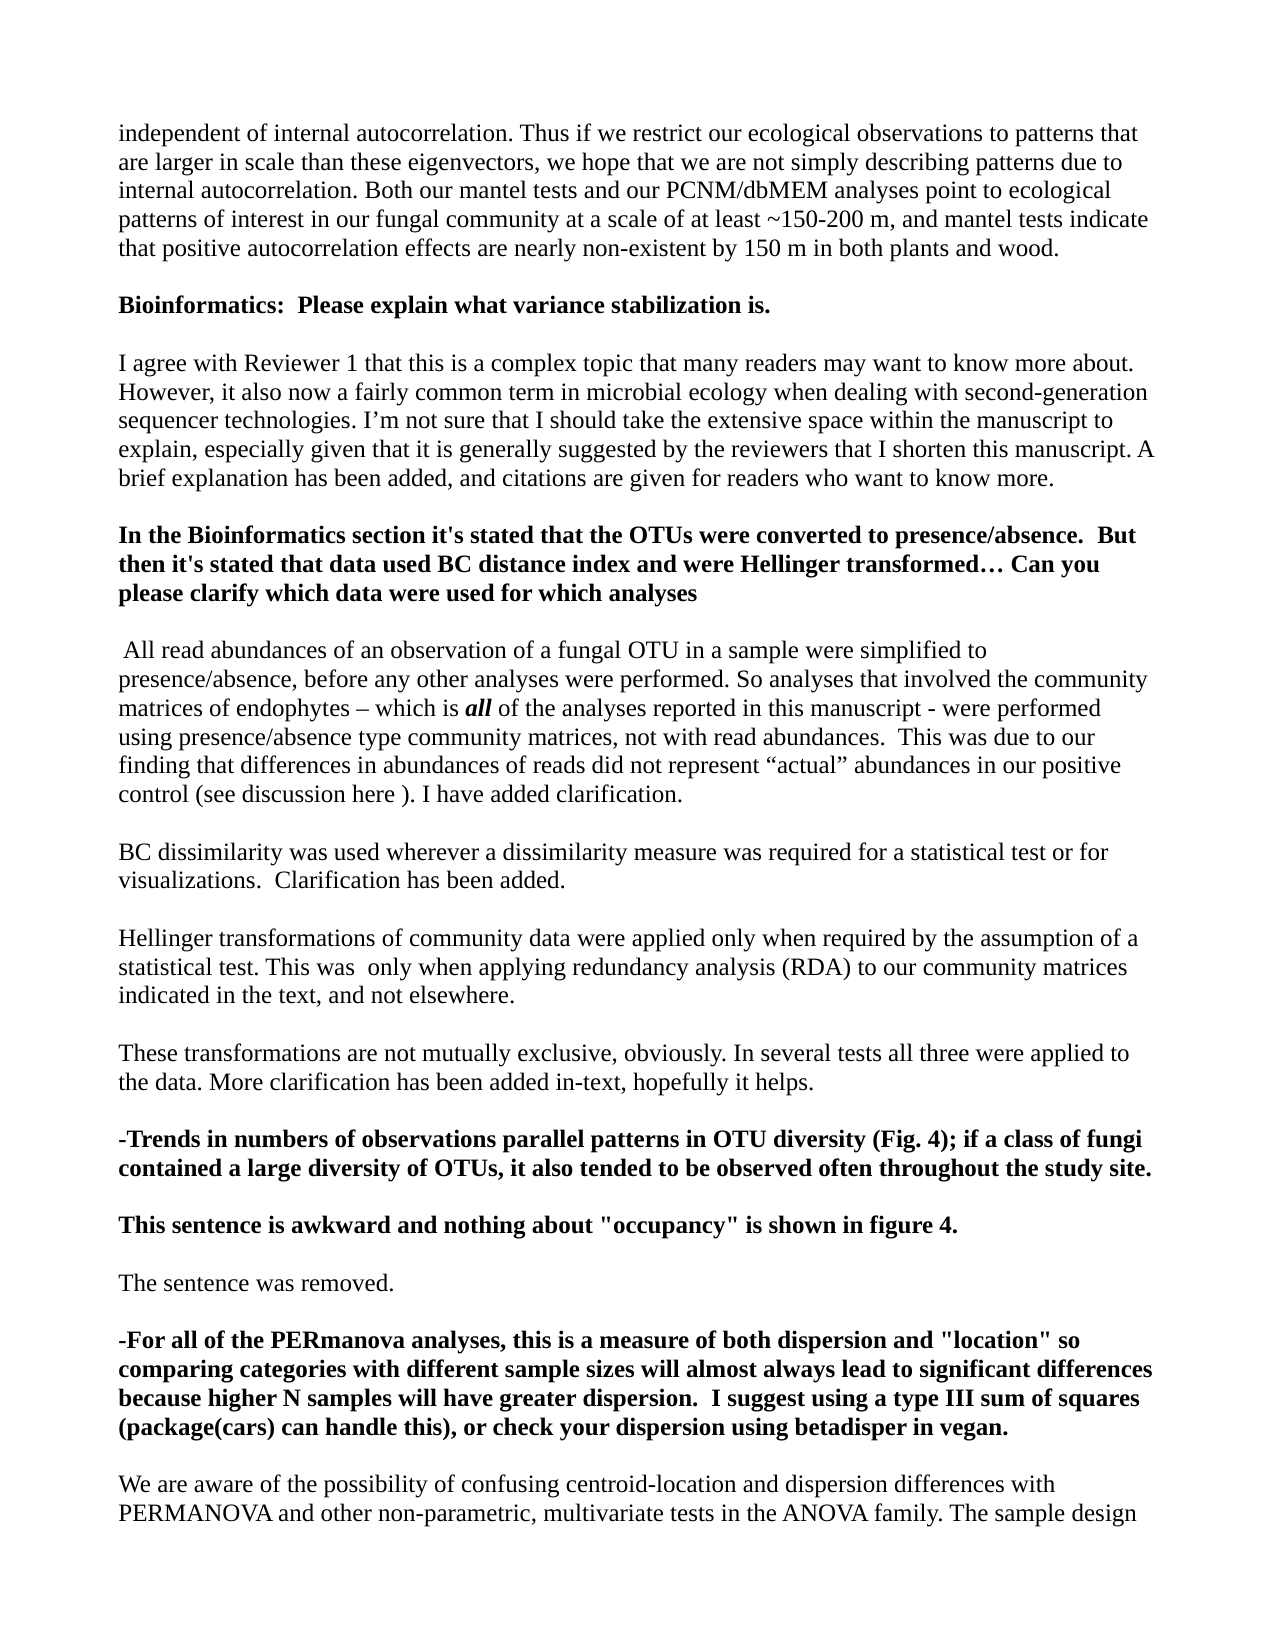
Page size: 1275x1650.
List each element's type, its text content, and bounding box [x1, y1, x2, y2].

text -For all of the PERmanova analyses, this is a measure of both dispersion and "location" so comparing categories with different sample sizes will almost always lead to significant differences because higher N samples will have greater dispersion. I suggest using a type III sum of squares (package(cars) can handle this), or check your dispersion using betadisper in vegan. [118, 1297, 1157, 1469]
text Hellinger transformations of community data were applied only when required by the assumption of a statistical test. This was only when applying redundancy analysis (RDA) to our community matrices indicated in the text, and not elsewhere. [118, 923, 1157, 1009]
text -Trends in numbers of observations parallel patterns in OTU diversity (Fig. 4); if a class of fungi contained a large diversity of OTUs, it also tended to be observed often throughout the study site. This sentence is awkward and nothing about "occupancy" is shown in figure 4. [118, 1096, 1157, 1239]
text Bioinformatics: Please explain what variance stabilization is. [118, 262, 1157, 319]
text These transformations are not mutually exclusive, obviously. In several tests all three were applied to the data. More clarification has been added in-text, hopefully it helps. [118, 1038, 1157, 1096]
text BC dissimilarity was used wherever a dissimilarity measure was required for a statistical test or for visualizations. Clarification has been added. [118, 837, 1157, 894]
text All read abundances of an observation of a fungal OTU in a sample were simplified to presence/absence, before any other analyses were performed. So analyses that involved the community matrices of endophytes – which is all of the analyses reported in this manuscript - were performed using presence/absence type community matrices, not with read abundances. This was due to our finding that differences in abundances of reads did not represent “actual” abundances in our positive control (see discussion here ). I have added clarification. [118, 636, 1157, 808]
text The sentence was removed. [118, 1268, 1157, 1297]
text independent of internal autocorrelation. Thus if we restrict our ecological observations to patterns that are larger in scale than these eigenvectors, we hope that we are not simply describing patterns due to internal autocorrelation. Both our mantel tests and our PCNM/dbMEM analyses point to ecological patterns of interest in our fungal community at a scale of at least ~150-200 m, and mantel tests indicate that positive autocorrelation effects are nearly non-existent by 150 m in both plants and wood. [118, 118, 1157, 262]
text I agree with Reviewer 1 that this is a complex topic that many readers may want to know more about. However, it also now a fairly common term in microbial ecology when dealing with second-generation sequencer technologies. I’m not sure that I should take the extensive space within the manuscript to explain, especially given that it is generally suggested by the reviewers that I shorten this manuscript. A brief explanation has been added, and citations are given for readers who want to know more. In the Bioinformatics section it's stated that the OTUs were converted to presence/absence. But then it's stated that data used BC distance index and were Hellinger transformed… Can you please clarify which data were used for which analyses [118, 348, 1157, 607]
text We are aware of the possibility of confusing centroid-location and dispersion differences with PERMANOVA and other non-parametric, multivariate tests in the ANOVA family. The sample design [118, 1469, 1157, 1527]
